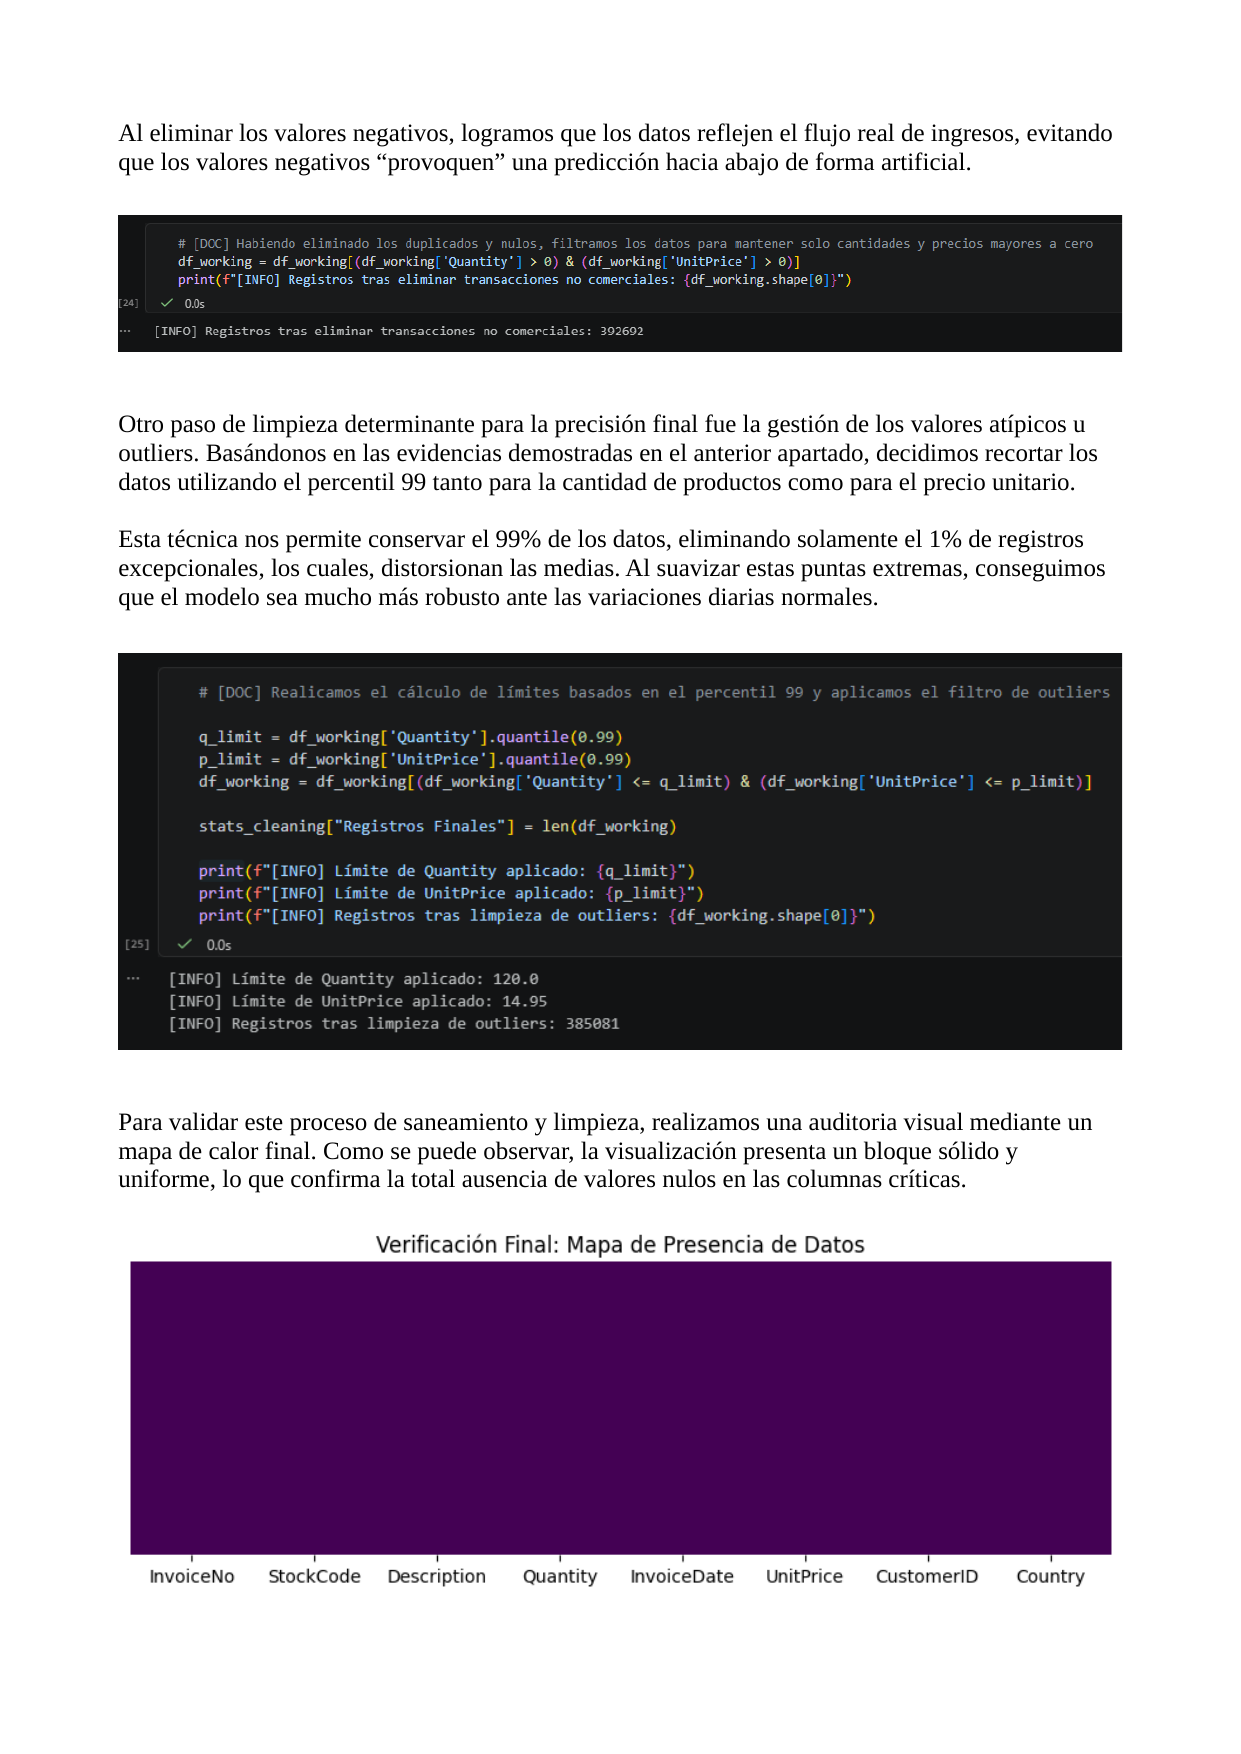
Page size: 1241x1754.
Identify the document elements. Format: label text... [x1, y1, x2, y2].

text Para validar este proceso de saneamiento y limpieza, realizamos una auditoria visual mediante un mapa de calor final. Como se puede observar, la visualización presenta un bloque sólido y uniforme, lo que confirma la total ausencia de valores nulos en las columnas críticas. [118, 1107, 1122, 1193]
picture [118, 215, 1123, 352]
text Al eliminar los valores negativos, logramos que los datos reflejen el flujo real de ingresos, evitando que los valores negativos “provoquen” una predicción hacia abajo de forma artificial. [118, 118, 1122, 176]
picture [118, 653, 1123, 1050]
picture [118, 1222, 1123, 1598]
text Otro paso de limpieza determinante para la precisión final fue la gestión de los valores atípicos u outliers. Basándonos en las evidencias demostradas en el anterior apartado, decidimos recortar los datos utilizando el percentil 99 tanto para la cantidad de productos como para el precio unitario. [118, 409, 1122, 496]
text Esta técnica nos permite conservar el 99% de los datos, eliminando solamente el 1% de registros excepcionales, los cuales, distorsionan las medias. Al suavizar estas puntas extremas, conseguimos que el modelo sea mucho más robusto ante las variaciones diarias normales. [118, 524, 1122, 611]
